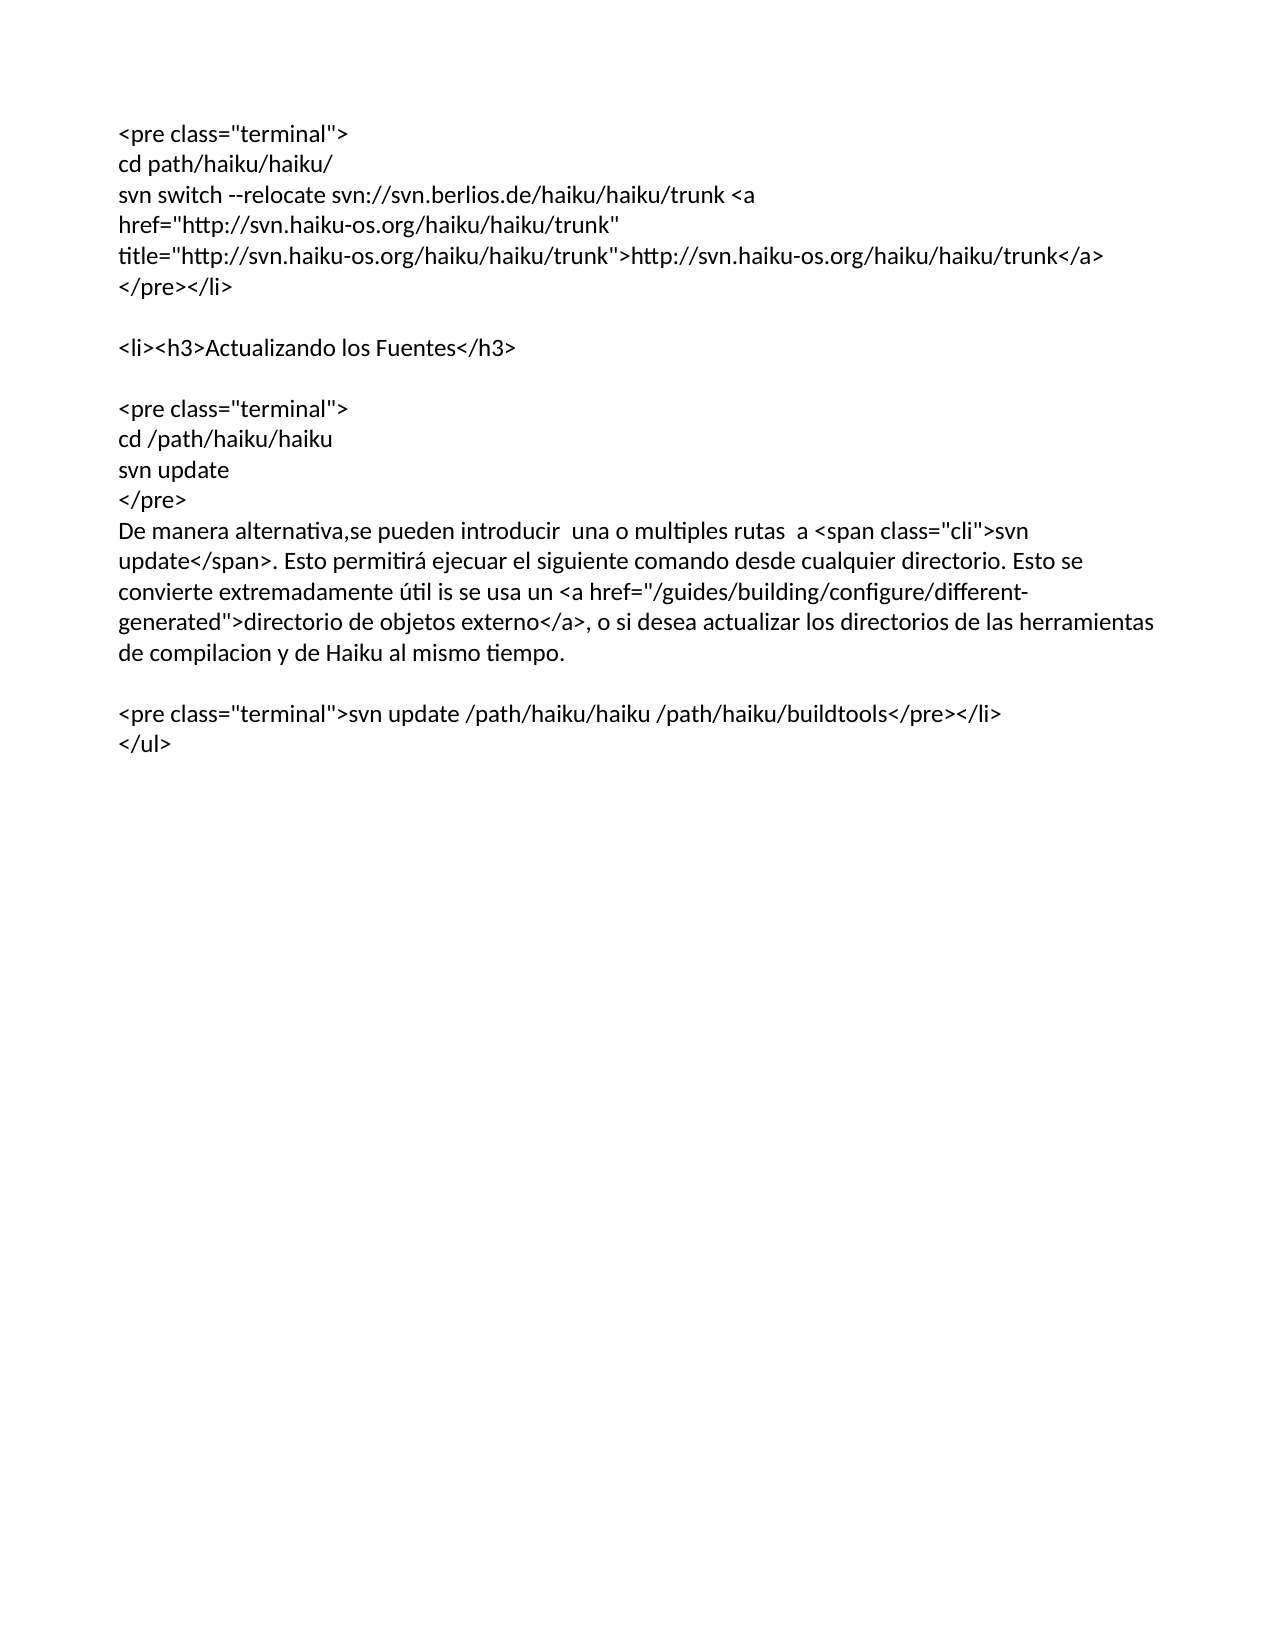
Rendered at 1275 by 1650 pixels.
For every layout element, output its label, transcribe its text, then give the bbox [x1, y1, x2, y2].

text </pre></li> [118, 271, 1157, 301]
text <pre class="terminal"> [118, 118, 1157, 149]
text cd /path/haiku/haiku [118, 423, 1157, 454]
text </pre> [118, 484, 1157, 515]
text cd path/haiku/haiku/ [118, 149, 1157, 179]
text <pre class="terminal">svn update /path/haiku/haiku /path/haiku/buildtools</pre></li> [118, 698, 1157, 728]
text svn update [118, 454, 1157, 484]
text <pre class="terminal"> [118, 393, 1157, 423]
text De manera alternativa,se pueden introducir una o multiples rutas a <span class="cli">svn update</span>. Esto permitirá ejecuar el siguiente comando desde cualquier directorio. Esto se convierte extremadamente útil is se usa un <a href="/guides/building/configure/different-generated">directorio de objetos externo</a>, o si desea actualizar los directorios de las herramientas de compilacion y de Haiku al mismo tiempo. [118, 515, 1157, 667]
text <li><h3>Actualizando los Fuentes</h3> [118, 332, 1157, 362]
text svn switch --relocate svn://svn.berlios.de/haiku/haiku/trunk <a href="http://svn.haiku-os.org/haiku/haiku/trunk" title="http://svn.haiku-os.org/haiku/haiku/trunk">http://svn.haiku-os.org/haiku/haiku/trunk</a> [118, 179, 1157, 271]
text </ul> [118, 728, 1157, 759]
